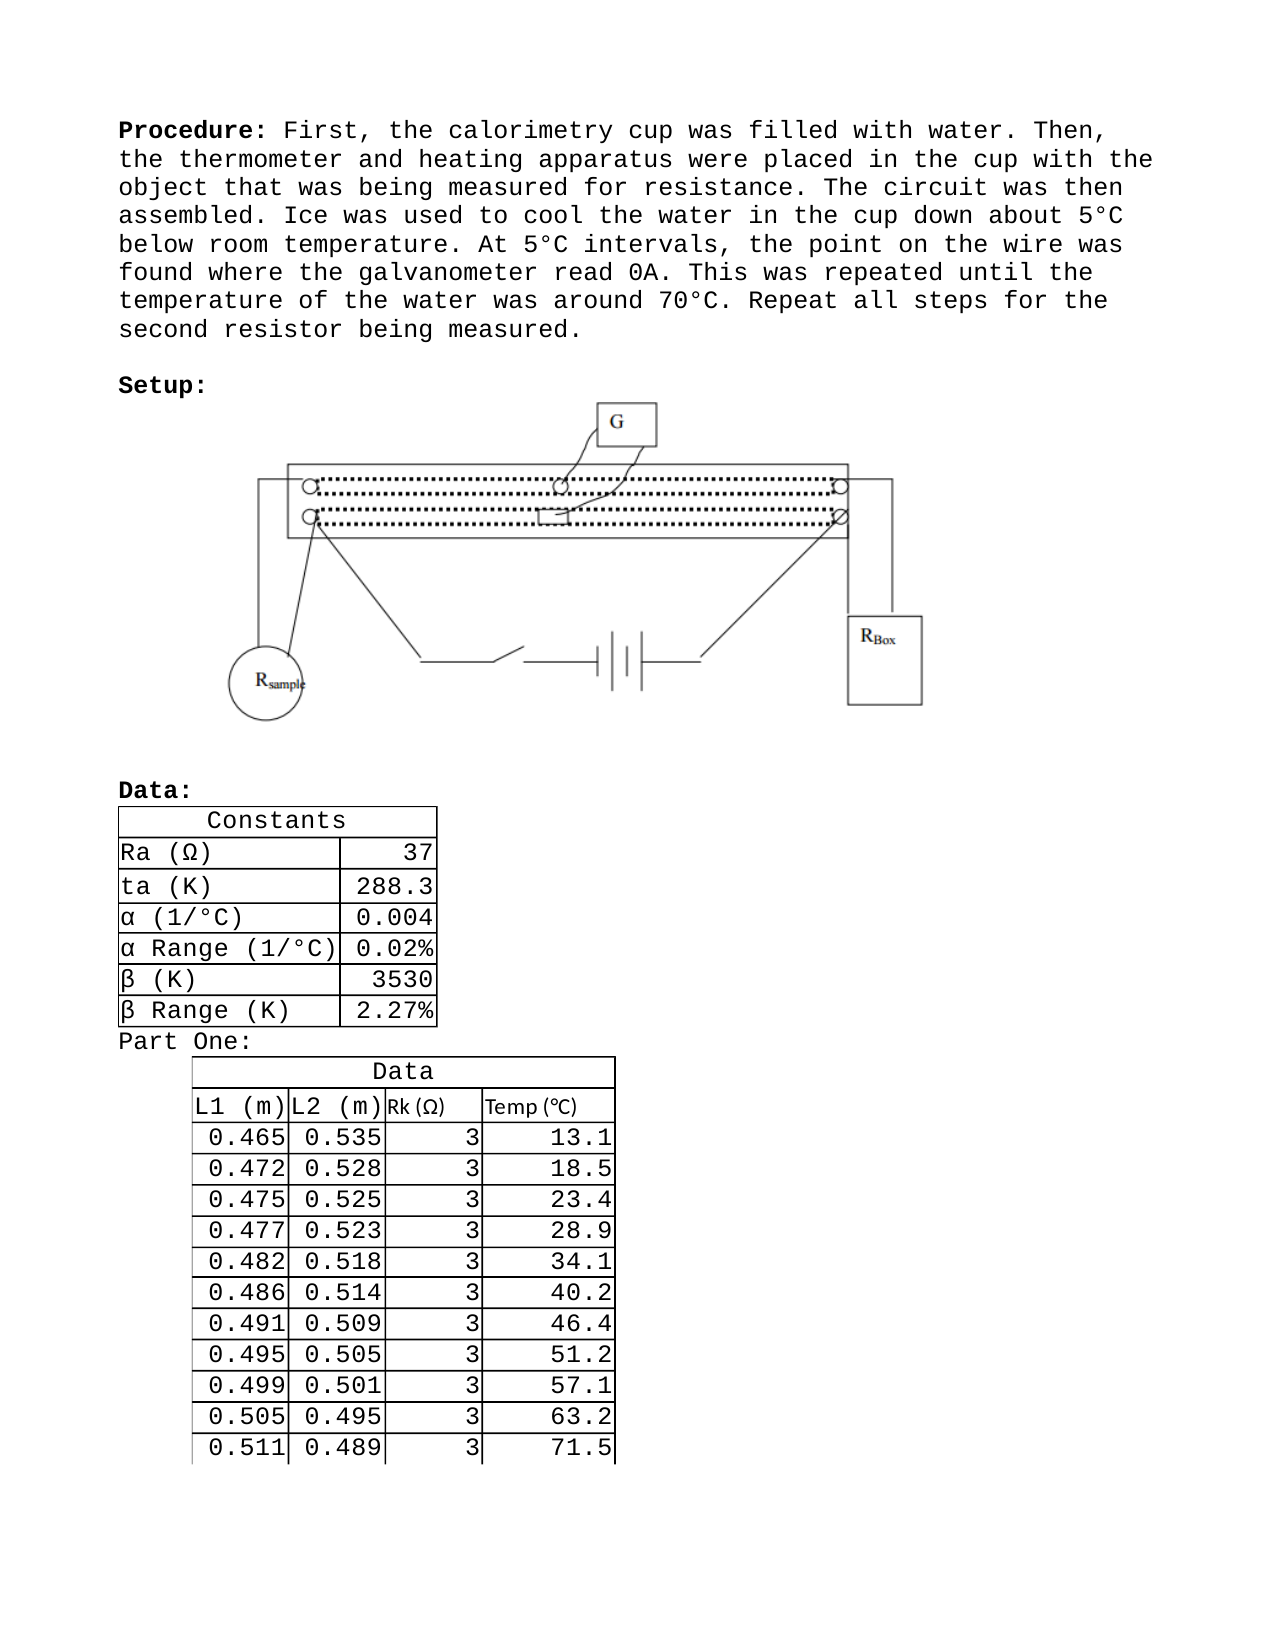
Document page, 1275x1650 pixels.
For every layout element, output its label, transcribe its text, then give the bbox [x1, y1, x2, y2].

text Procedure: First, the calorimetry cup was filled with water. Then, the thermometer and heating apparatus were placed in the cup with the object that was being measured for resistance. The circuit was then assembled. Ice was used to cool the water in the cup down about 5°C below room temperature. At 5°C intervals, the point on the wire was found where the galvanometer read 0A. This was repeated until the temperature of the water was around 70°C. Repeat all steps for the second resistor being measured. [118, 118, 1157, 345]
text Setup: [118, 373, 1157, 401]
picture [192, 401, 987, 750]
text Data: [118, 778, 1157, 806]
text Part One: [118, 1028, 1157, 1057]
